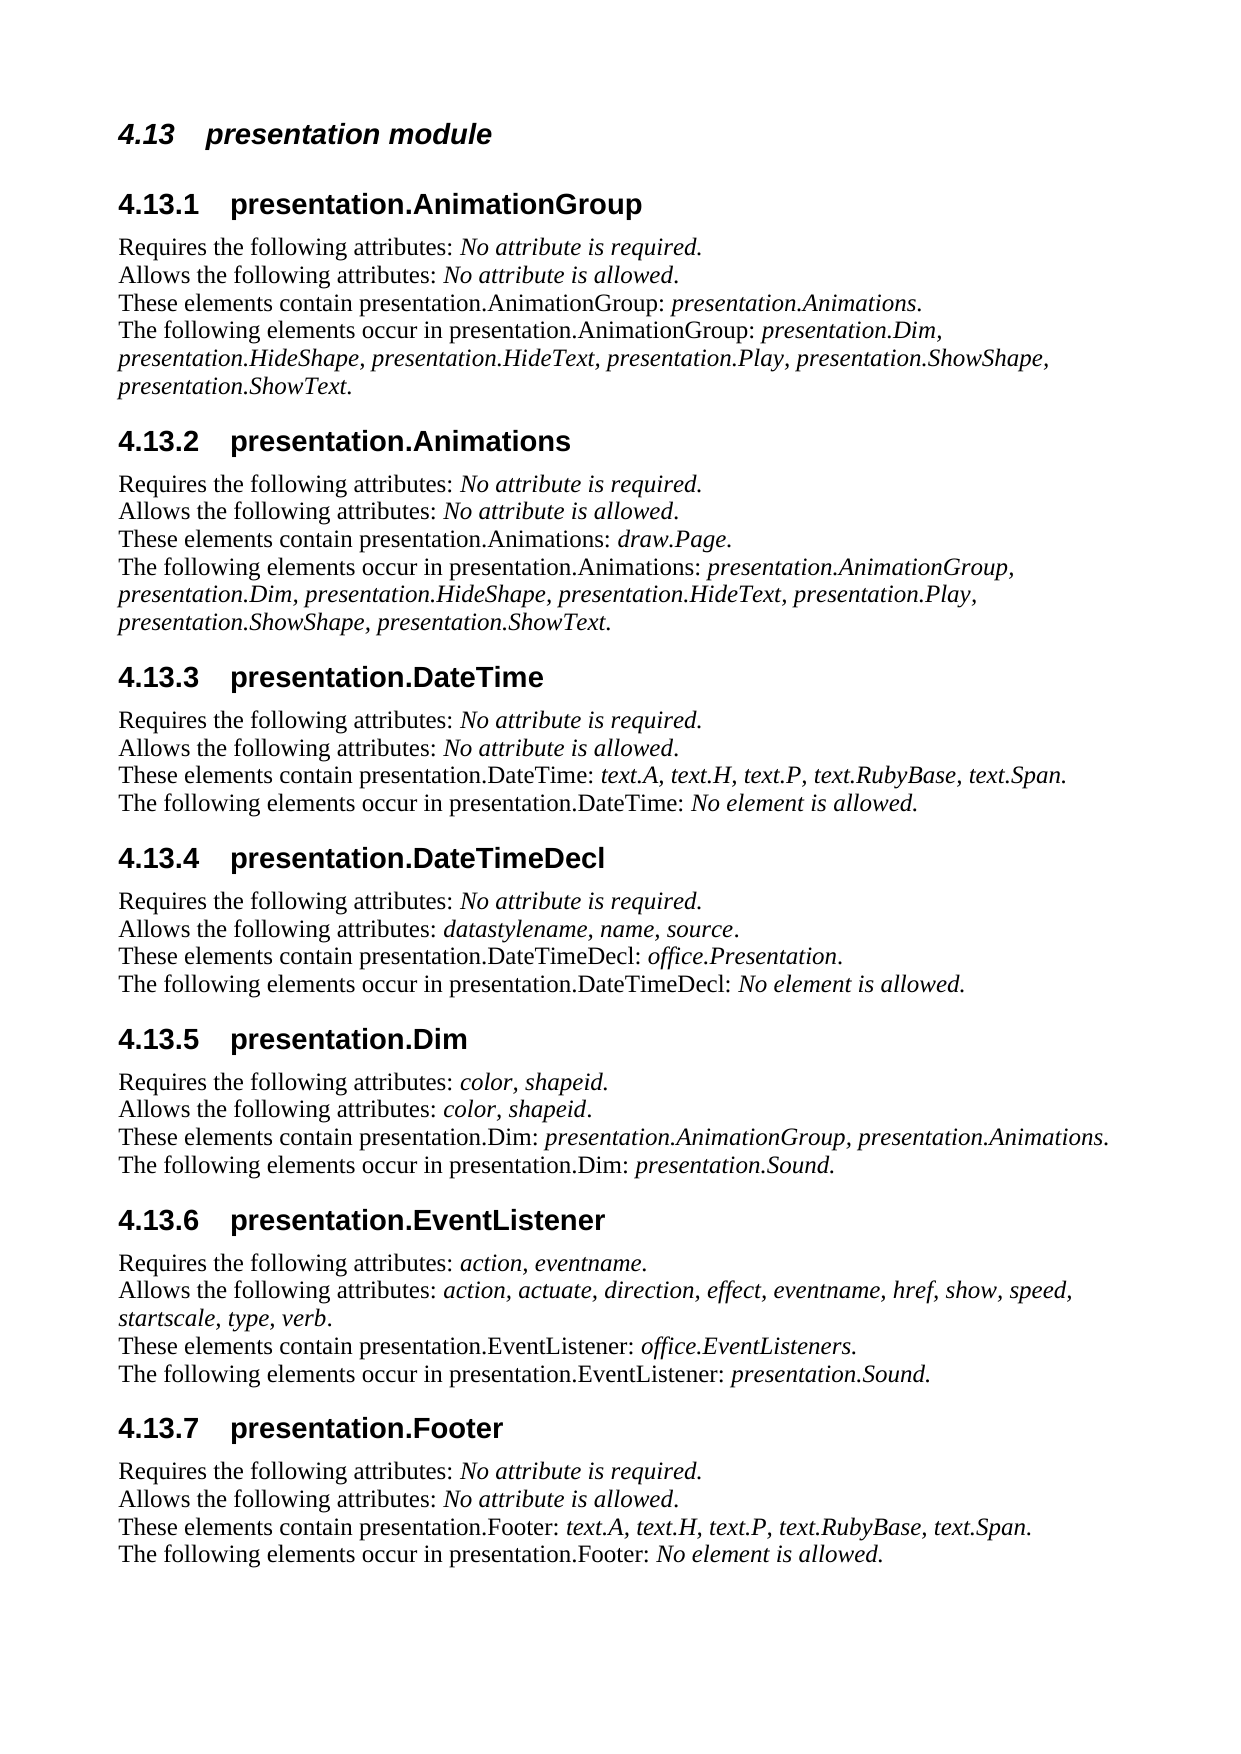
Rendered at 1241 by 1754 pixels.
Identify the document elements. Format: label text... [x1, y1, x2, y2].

text The following elements occur in presentation.Footer: No element is allowed. [118, 1541, 1122, 1568]
subtitle presentation module [118, 118, 1122, 151]
text Allows the following attributes: No attribute is allowed. [118, 734, 1122, 761]
text These elements contain presentation.AnimationGroup: presentation.Animations. [118, 289, 1122, 316]
text These elements contain presentation.EventListener: office.EventListeners. [118, 1332, 1122, 1360]
subtitle presentation.DateTime [118, 661, 1122, 693]
text Requires the following attributes: action, eventname. [118, 1249, 1122, 1277]
text These elements contain presentation.Dim: presentation.AnimationGroup, presentation.Animations. [118, 1123, 1122, 1151]
subtitle presentation.AnimationGroup [118, 188, 1122, 221]
text The following elements occur in presentation.Dim: presentation.Sound. [118, 1151, 1122, 1179]
text These elements contain presentation.DateTimeDecl: office.Presentation. [118, 942, 1122, 970]
text Allows the following attributes: action, actuate, direction, effect, eventname, href, show, speed, startscale, type, verb. [118, 1277, 1122, 1332]
text Allows the following attributes: datastylename, name, source. [118, 915, 1122, 942]
text Requires the following attributes: No attribute is required. [118, 706, 1122, 734]
text Requires the following attributes: color, shapeid. [118, 1068, 1122, 1096]
text These elements contain presentation.Footer: text.A, text.H, text.P, text.RubyBase, text.Span. [118, 1513, 1122, 1541]
text The following elements occur in presentation.Animations: presentation.AnimationGroup, presentation.Dim, presentation.HideShape, presentation.HideText, presentation.Play, presentation.ShowShape, presentation.ShowText. [118, 553, 1122, 636]
subtitle presentation.Dim [118, 1023, 1122, 1055]
subtitle presentation.EventListener [118, 1204, 1122, 1236]
text Requires the following attributes: No attribute is required. [118, 470, 1122, 497]
text The following elements occur in presentation.EventListener: presentation.Sound. [118, 1360, 1122, 1387]
text The following elements occur in presentation.DateTime: No element is allowed. [118, 789, 1122, 817]
text These elements contain presentation.DateTime: text.A, text.H, text.P, text.RubyBase, text.Span. [118, 761, 1122, 789]
text Allows the following attributes: color, shapeid. [118, 1096, 1122, 1123]
text Allows the following attributes: No attribute is allowed. [118, 1485, 1122, 1513]
text Allows the following attributes: No attribute is allowed. [118, 497, 1122, 525]
text Requires the following attributes: No attribute is required. [118, 233, 1122, 261]
text The following elements occur in presentation.AnimationGroup: presentation.Dim, presentation.HideShape, presentation.HideText, presentation.Play, presentation.ShowShape, presentation.ShowText. [118, 316, 1122, 399]
subtitle presentation.Footer [118, 1412, 1122, 1445]
text These elements contain presentation.Animations: draw.Page. [118, 525, 1122, 553]
subtitle presentation.DateTimeDecl [118, 842, 1122, 874]
text The following elements occur in presentation.DateTimeDecl: No element is allowed. [118, 970, 1122, 998]
text Requires the following attributes: No attribute is required. [118, 1457, 1122, 1485]
text Allows the following attributes: No attribute is allowed. [118, 261, 1122, 289]
subtitle presentation.Animations [118, 424, 1122, 457]
text Requires the following attributes: No attribute is required. [118, 887, 1122, 915]
